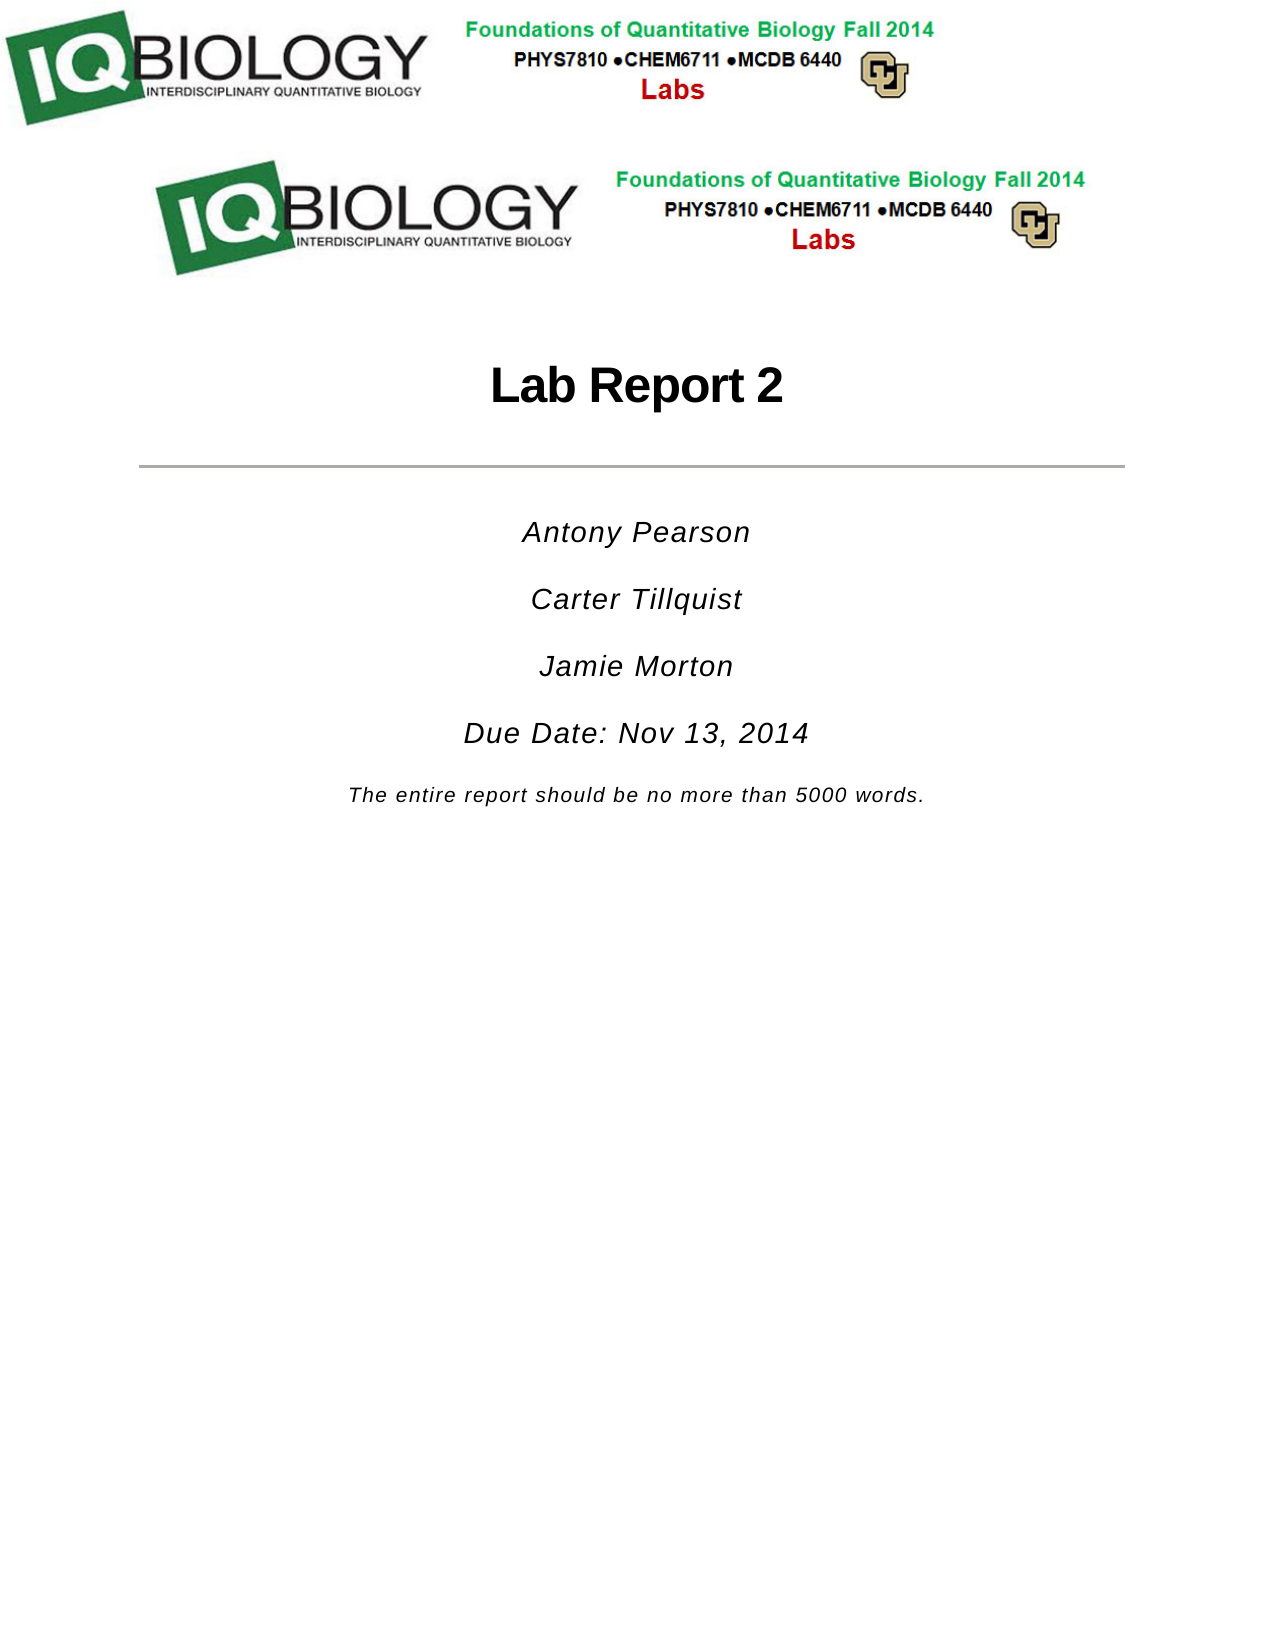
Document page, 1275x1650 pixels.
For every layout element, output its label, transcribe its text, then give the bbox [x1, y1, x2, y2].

subtitle The entire report should be no more than 5000 words. [139, 783, 1136, 807]
title Lab Report 2 [139, 355, 1136, 412]
subtitle Carter Tillquist [139, 582, 1136, 616]
picture [0, 0, 975, 140]
table_cell [139, 468, 1125, 515]
picture [150, 150, 1125, 290]
subtitle Due Date: Nov 13, 2014 [139, 716, 1136, 749]
subtitle Antony Pearson [139, 515, 1136, 548]
table_header [139, 450, 1125, 465]
subtitle Jamie Morton [139, 649, 1136, 682]
